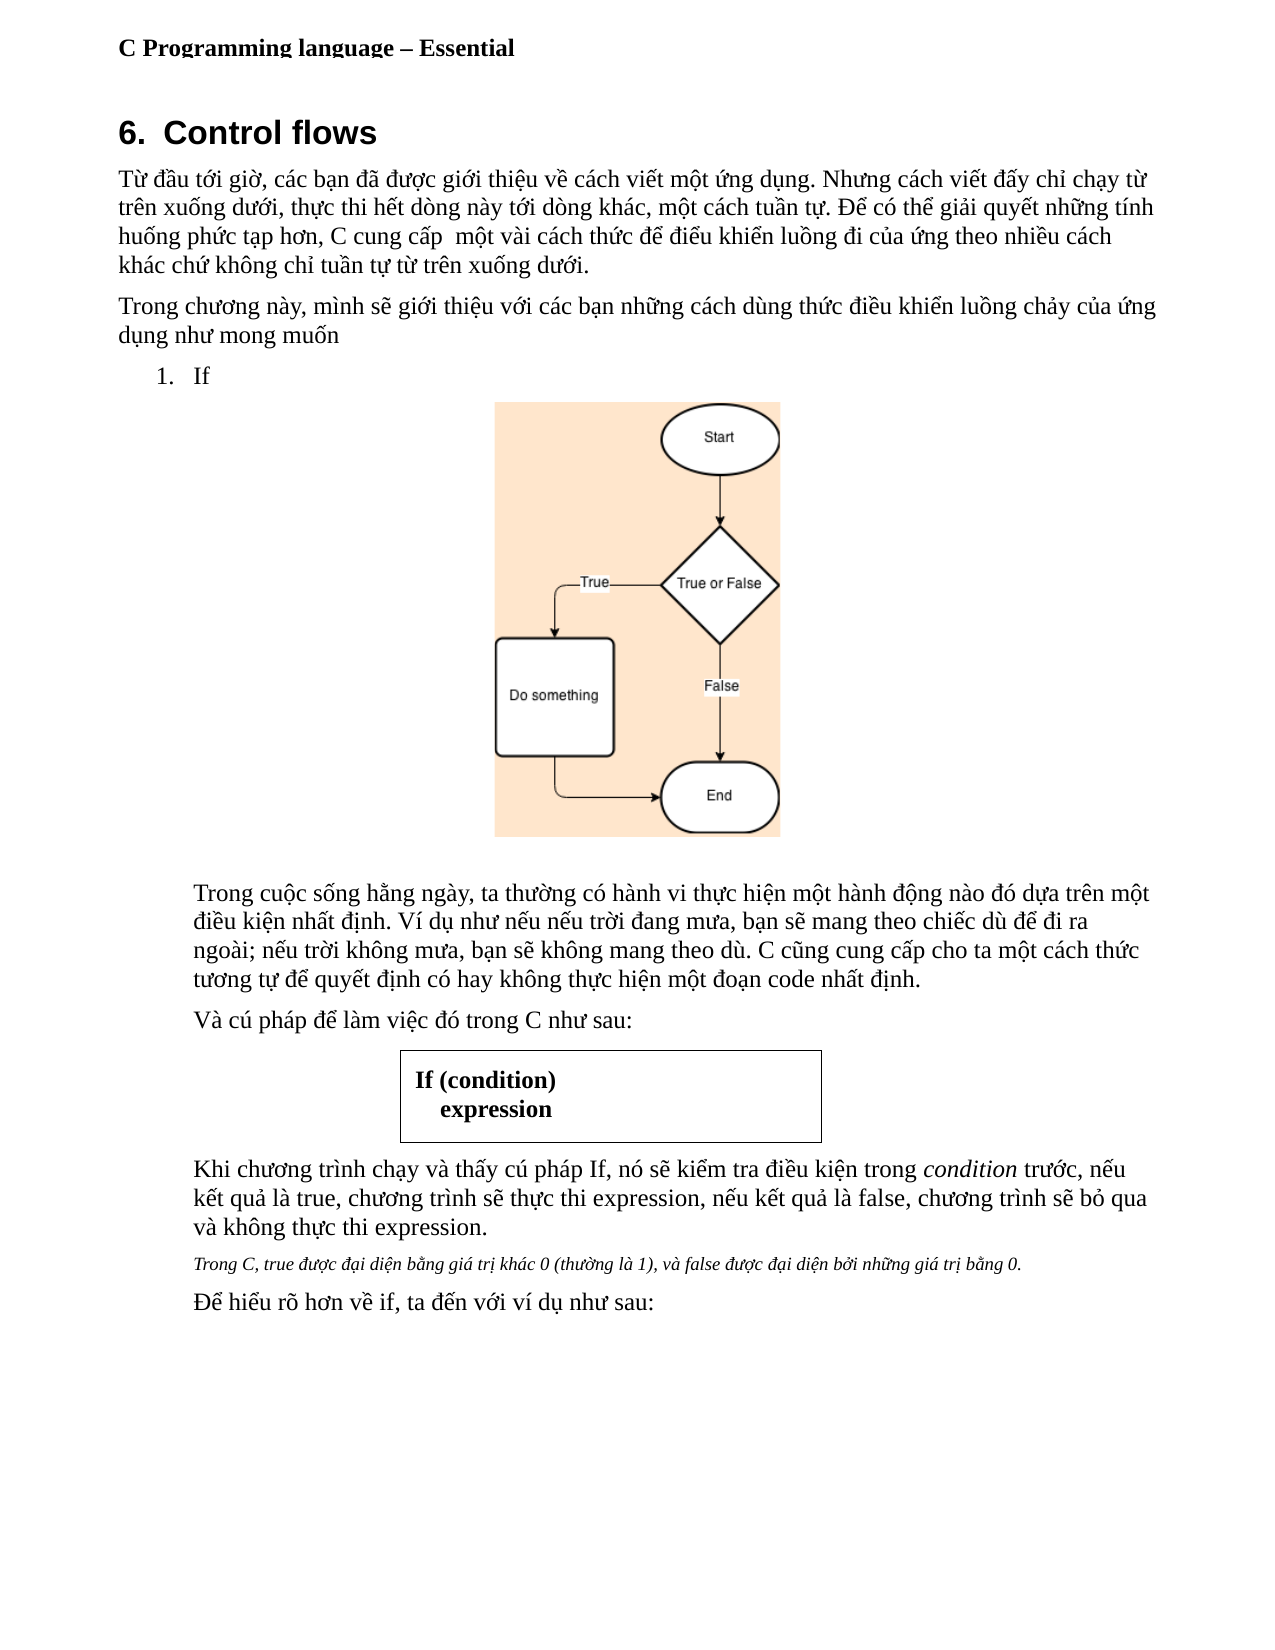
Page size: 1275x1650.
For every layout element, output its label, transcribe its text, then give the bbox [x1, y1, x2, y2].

text Trong chương này, mình sẽ giới thiệu với các bạn những cách dùng thức điều khiển luồng chảy của ứng dụng như mong muốn [118, 291, 1157, 349]
list Khi chương trình chạy và thấy cú pháp If, nó sẽ kiểm tra điều kiện trong condition trước, nếu kết quả là true, chương trình sẽ thực thi expression, nếu kết quả là false, chương trình sẽ bỏ qua và không thực thi expression. [156, 1046, 1157, 1241]
picture [494, 402, 781, 837]
list If [156, 361, 1157, 390]
subtitle Control flows [118, 112, 1157, 151]
list Để hiểu rõ hơn về if, ta đến với ví dụ như sau: [156, 1287, 1157, 1316]
list Và cú pháp để làm việc đó trong C như sau: [156, 1005, 1157, 1034]
text Từ đầu tới giờ, các bạn đã được giới thiệu về cách viết một ứng dụng. Nhưng cách viết đấy chỉ chạy từ trên xuống dưới, thực thi hết dòng này tới dòng khác, một cách tuần tự. Để có thể giải quyết những tính huống phức tạp hơn, C cung cấp một vài cách thức để điểu khiển luồng đi của ứng theo nhiều cách khác chứ không chỉ tuần tự từ trên xuống dưới. [118, 164, 1157, 279]
list If (condition) expression [415, 1066, 806, 1123]
list Trong C, true được đại diện bằng giá trị khác 0 (thường là 1), và false được đại diện bởi những giá trị bằng 0. [156, 1253, 1157, 1274]
list Trong cuộc sống hằng ngày, ta thường có hành vi thực hiện một hành động nào đó dựa trên một điều kiện nhất định. Ví dụ như nếu nếu trời đang mưa, bạn sẽ mang theo chiếc dù để đi ra ngoài; nếu trời không mưa, bạn sẽ không mang theo dù. C cũng cung cấp cho ta một cách thức tương tự để quyết định có hay không thực hiện một đoạn code nhất định. [156, 878, 1157, 993]
